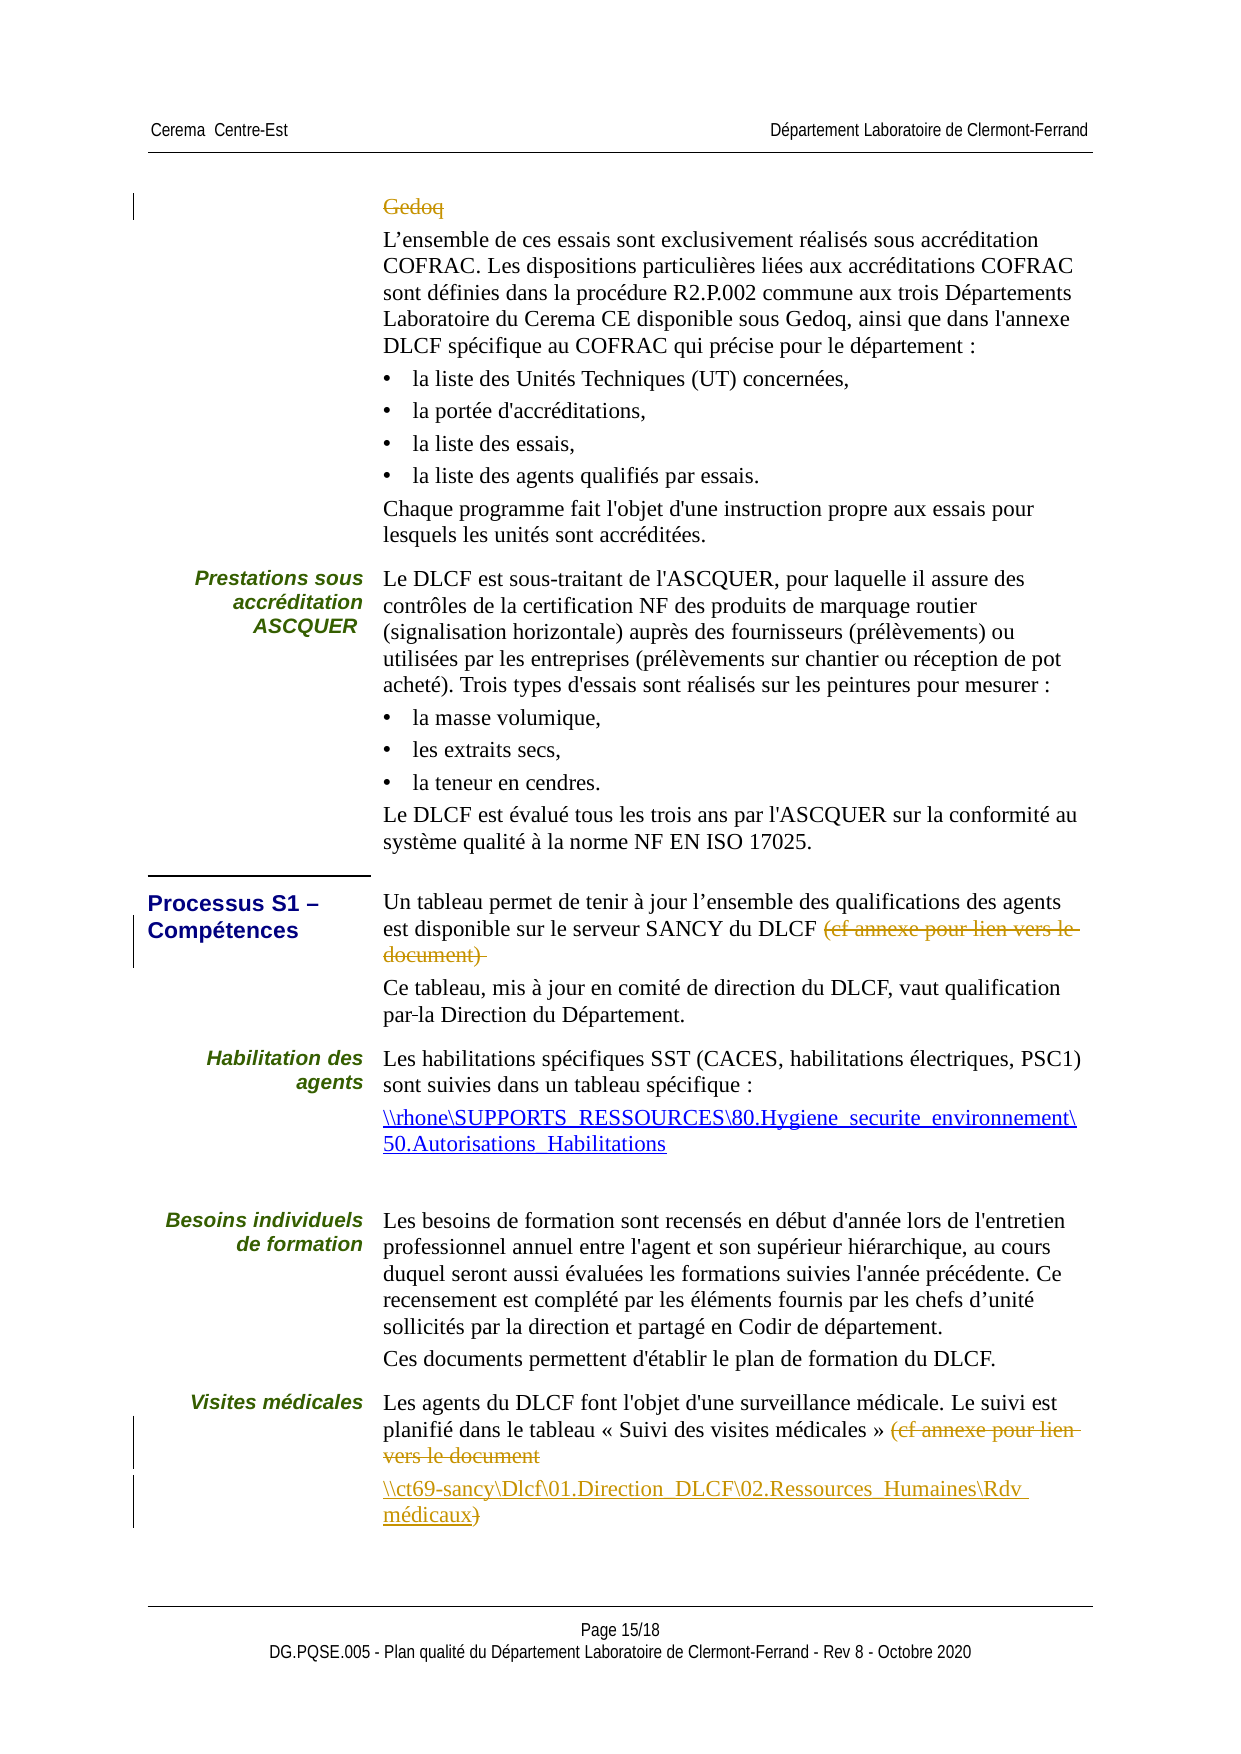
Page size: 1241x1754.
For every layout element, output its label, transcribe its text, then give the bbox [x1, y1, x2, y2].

table_cell Visites médicales [148, 1378, 371, 1534]
table_header Le DLCF est sous-traitant de l'ASCQUER, pour laquelle il assure des contrôles de la certification NF des produits de marquage routier (signalisation horizontale) auprès des fournisseurs (prélèvements) ou utilisées par les entreprises (prélèvements sur chantier ou réception de pot acheté). Trois types d'essais sont réalisés sur les peintures pour mesurer : la masse volumique, les extraits secs, la teneur en cendres. Le DLCF est évalué tous les trois ans par l'ASCQUER sur la conformité au système qualité à la norme NF EN ISO 17025. [371, 553, 1093, 860]
table_header [148, 181, 371, 553]
table_header Un tableau permet de tenir à jour l’ensemble des qualifications des agents est disponible sur le serveur SANCY du DLCF Ce tableau, mis à jour en comité de direction du DLCF, vaut qualification par la Direction du Département. [371, 875, 1093, 1033]
table_header Processus S1 – Compétences [148, 877, 371, 1033]
table_header Prestations sous accréditation ASCQUER [148, 553, 371, 860]
table_header Besoins individuels de formation [148, 1195, 371, 1377]
table_header Les habilitations spécifiques SST (CACES, habilitations électriques, PSC1) sont suivies dans un tableau spécifique : \\rhone\SUPPORTS_RESSOURCES\80.Hygiene_securite_environnement\50.Autorisations_Habilitations [371, 1033, 1093, 1195]
table_header Les besoins de formation sont recensés en début d'année lors de l'entretien professionnel annuel entre l'agent et son supérieur hiérarchique, au cours duquel seront aussi évaluées les formations suivies l'année précédente. Ce recensement est complété par les éléments fournis par les chefs d’unité sollicités par la direction et partagé en Codir de département. Ces documents permettent d'établir le plan de formation du DLCF. [371, 1195, 1093, 1377]
table_header Habilitation des agents [148, 1033, 371, 1195]
table_header Le DLCF est accrédité par le « COFRAC – Essais » pour deux programmes : ex domaine 23 : Essais sur les roches et granulats, ex domaine 3 : Essais sur béton hydraulique et ses constituants. Les essais concernés sont définis dans la portée d'accréditation qui est spécifiée dans l'annexe du DLCF spécifique au COFRAC L’ensemble de ces essais sont exclusivement réalisés sous accréditation COFRAC. Les dispositions particulières liées aux accréditations COFRAC sont définies dans la procédure R2.P.002 commune aux trois Départements Laboratoire du Cerema CE disponible sous Gedoq, ainsi que dans l'annexe DLCF spécifique au COFRAC qui précise pour le département : la liste des Unités Techniques (UT) concernées, la portée d'accréditations, la liste des essais, la liste des agents qualifiés par essais. Chaque programme fait l'objet d'une instruction propre aux essais pour lesquels les unités sont accréditées. [371, 181, 1093, 553]
table_cell Les agents du DLCF font l'objet d'une surveillance médicale. Le suivi est planifié dans le tableau « Suivi des visites médicales » \\ct69-sancy\Dlcf\01.Direction_DLCF\02.Ressources_Humaines\Rdv médicaux [371, 1378, 1093, 1534]
